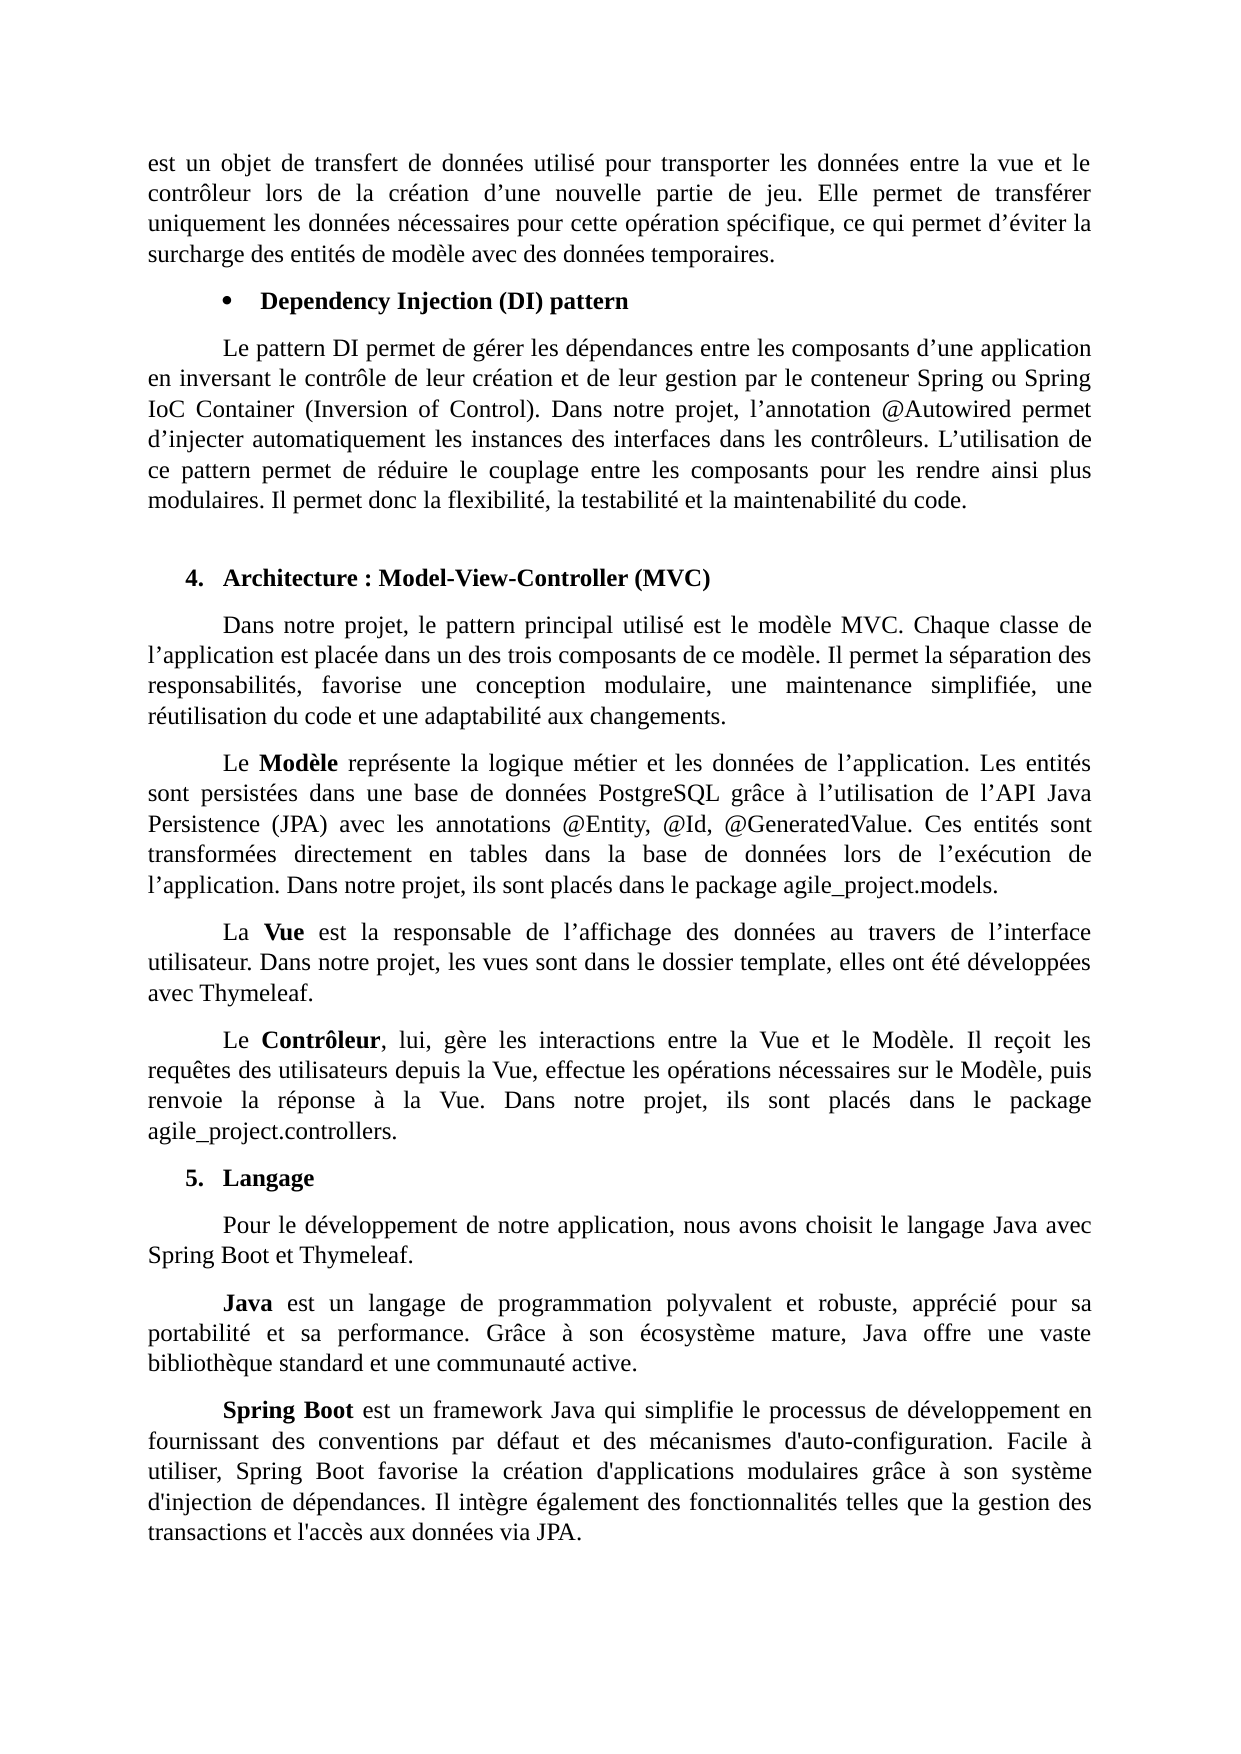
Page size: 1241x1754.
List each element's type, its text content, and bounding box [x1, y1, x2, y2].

text La Vue est la responsable de l’affichage des données au travers de l’interface utilisateur. Dans notre projet, les vues sont dans le dossier template, elles ont été développées avec Thymeleaf. [148, 917, 1093, 1006]
list Langage [185, 1163, 1093, 1192]
text Le pattern DI permet de gérer les dépendances entre les composants d’une application en inversant le contrôle de leur création et de leur gestion par le conteneur Spring ou Spring IoC Container (Inversion of Control). Dans notre projet, l’annotation @Autowired permet d’injecter automatiquement les instances des interfaces dans les contrôleurs. L’utilisation de ce pattern permet de réduire le couplage entre les composants pour les rendre ainsi plus modulaires. Il permet donc la flexibilité, la testabilité et la maintenabilité du code. [148, 333, 1093, 514]
text Le Contrôleur, lui, gère les interactions entre la Vue et le Modèle. Il reçoit les requêtes des utilisateurs depuis la Vue, effectue les opérations nécessaires sur le Modèle, puis renvoie la réponse à la Vue. Dans notre projet, ils sont placés dans le package agile_project.controllers. [148, 1025, 1093, 1145]
text Java est un langage de programmation polyvalent et robuste, apprécié pour sa portabilité et sa performance. Grâce à son écosystème mature, Java offre une vaste bibliothèque standard et une communauté active. [148, 1288, 1093, 1377]
list Architecture : Model-View-Controller (MVC) [185, 563, 1093, 591]
text Le Modèle représente la logique métier et les données de l’application. Les entités sont persistées dans une base de données PostgreSQL grâce à l’utilisation de l’API Java Persistence (JPA) avec les annotations @Entity, @Id, @GeneratedValue. Ces entités sont transformées directement en tables dans la base de données lors de l’exécution de l’application. Dans notre projet, ils sont placés dans le package agile_project.models. [148, 748, 1093, 898]
text Pour le développement de notre application, nous avons choisit le langage Java avec Spring Boot et Thymeleaf. [148, 1210, 1093, 1269]
text Dans notre projet, le pattern principal utilisé est le modèle MVC. Chaque classe de l’application est placée dans un des trois composants de ce modèle. Il permet la séparation des responsabilités, favorise une conception modulaire, une maintenance simplifiée, une réutilisation du code et une adaptabilité aux changements. [148, 610, 1093, 730]
list Dependency Injection (DI) pattern [223, 286, 1093, 315]
text Spring Boot est un framework Java qui simplifie le processus de développement en fournissant des conventions par défaut et des mécanismes d'auto-configuration. Facile à utiliser, Spring Boot favorise la création d'applications modulaires grâce à son système d'injection de dépendances. Il intègre également des fonctionnalités telles que la gestion des transactions et l'accès aux données via JPA. [148, 1396, 1093, 1546]
text est un objet de transfert de données utilisé pour transporter les données entre la vue et le contrôleur lors de la création d’une nouvelle partie de jeu. Elle permet de transférer uniquement les données nécessaires pour cette opération spécifique, ce qui permet d’éviter la surcharge des entités de modèle avec des données temporaires. [148, 148, 1093, 268]
